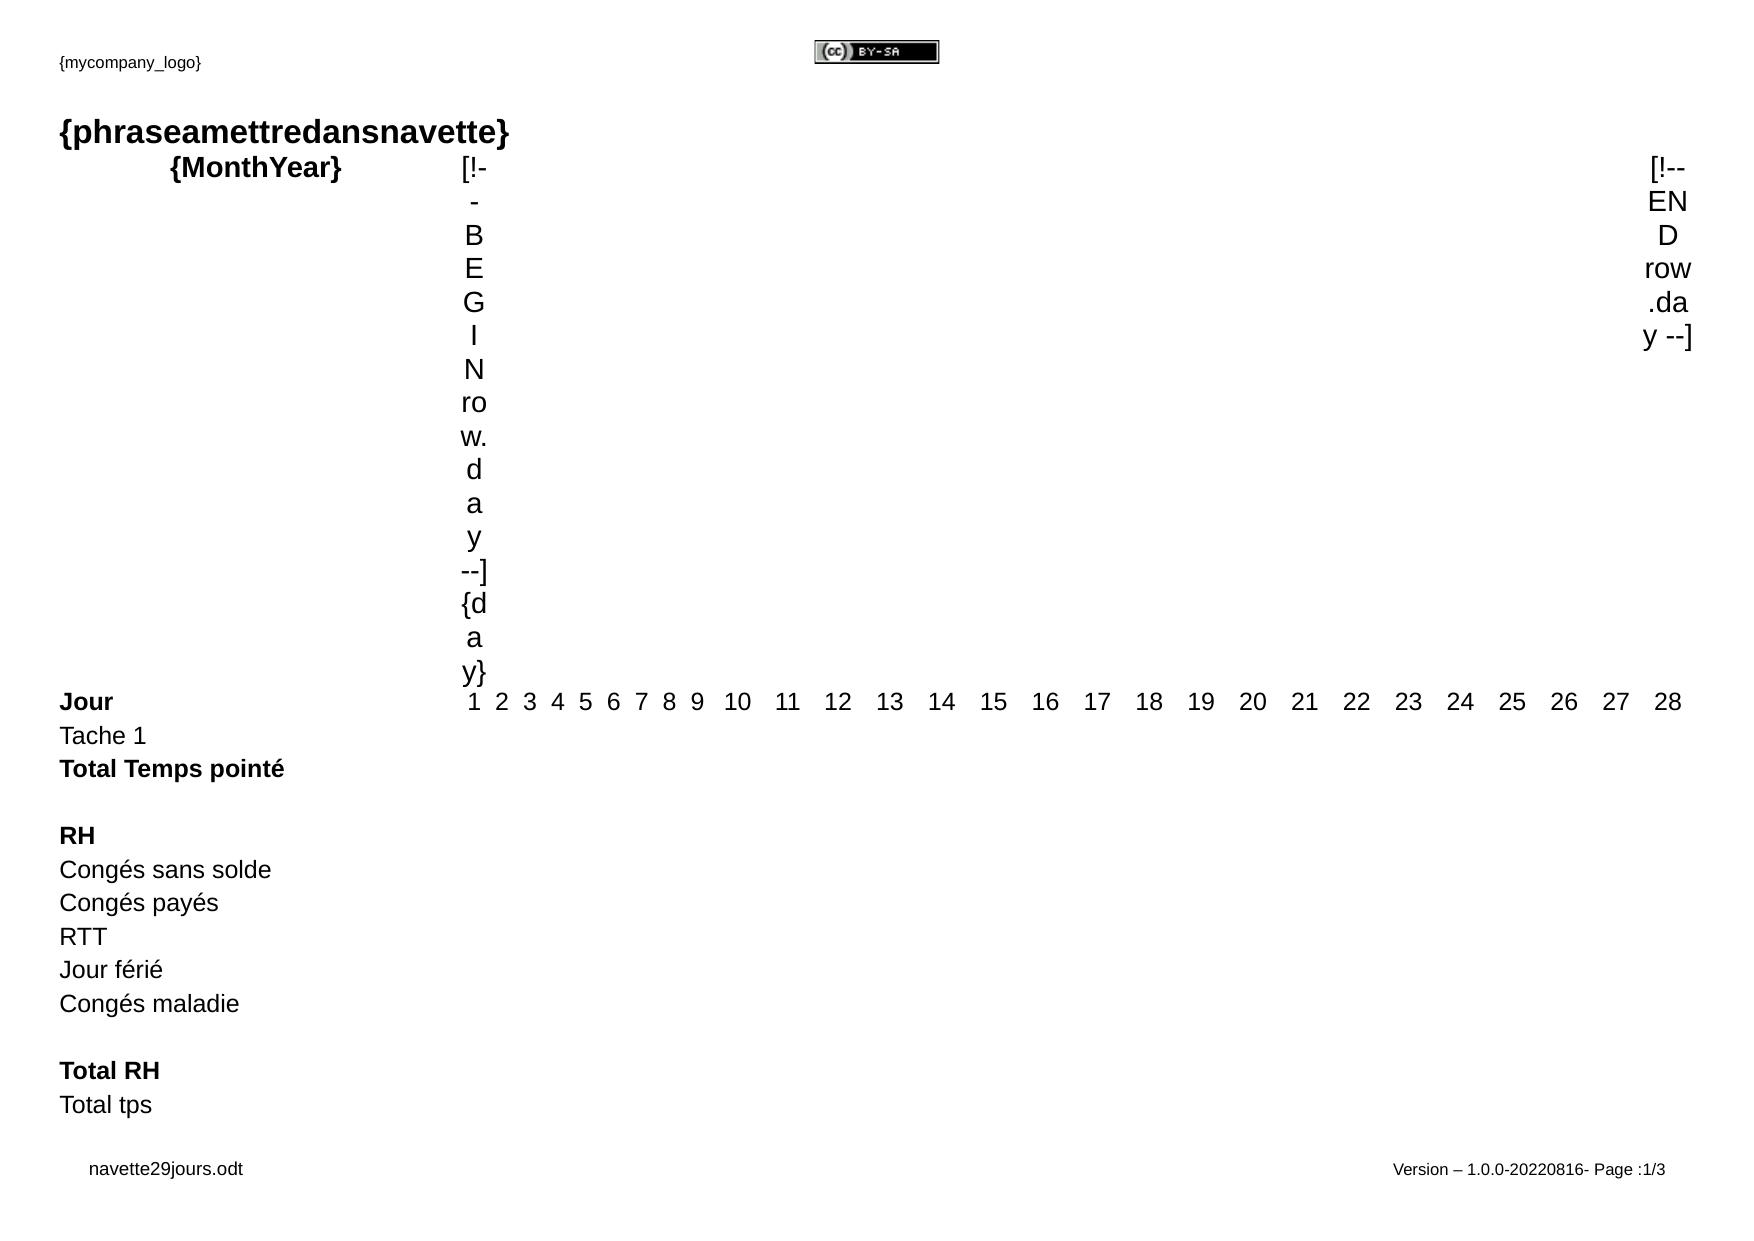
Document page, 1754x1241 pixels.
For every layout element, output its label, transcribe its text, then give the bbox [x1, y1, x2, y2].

table_cell [1175, 1023, 1227, 1056]
table_cell [1486, 1056, 1538, 1090]
table_cell 26 [1538, 687, 1590, 721]
table_cell [1486, 1023, 1538, 1056]
table_cell [1019, 1090, 1071, 1123]
table_cell [684, 754, 711, 788]
table_cell [600, 956, 628, 989]
table_cell [572, 855, 600, 888]
table_cell [1642, 721, 1694, 754]
table_cell 14 [916, 687, 967, 721]
table_header [1071, 151, 1123, 687]
table_cell [1642, 855, 1694, 888]
table_cell [628, 1023, 656, 1056]
table_cell [968, 721, 1019, 754]
table_cell [488, 721, 516, 754]
table_cell [684, 922, 711, 956]
table_cell [453, 922, 460, 956]
table_cell [544, 989, 572, 1023]
table_cell [812, 721, 864, 754]
table_cell [812, 1090, 864, 1123]
table_cell [763, 788, 812, 821]
table_cell [656, 989, 683, 1023]
table_cell [516, 721, 544, 754]
table_cell [763, 922, 812, 956]
table_cell [1383, 754, 1434, 788]
table_cell [763, 989, 812, 1023]
table_cell [572, 1056, 600, 1090]
table_cell [1019, 956, 1071, 989]
table_cell [453, 989, 460, 1023]
table_cell [684, 855, 711, 888]
table_cell [812, 1056, 864, 1090]
table_cell [1279, 889, 1331, 922]
table_cell [812, 821, 864, 855]
table_cell [1383, 956, 1434, 989]
table_cell [1538, 788, 1590, 821]
table_cell [1642, 788, 1694, 821]
table_cell [1486, 889, 1538, 922]
table_cell [488, 855, 516, 888]
table_cell [1590, 1090, 1642, 1123]
table_cell [1331, 721, 1382, 754]
table_cell [1019, 721, 1071, 754]
table_cell [916, 989, 967, 1023]
table_cell 9 [684, 687, 711, 721]
table_cell 25 [1486, 687, 1538, 721]
table_cell [1331, 855, 1382, 888]
table_cell [812, 956, 864, 989]
table_header [656, 151, 683, 687]
table_cell [916, 855, 967, 888]
table_cell [628, 922, 656, 956]
table_cell 3 [516, 687, 544, 721]
table_cell [1642, 889, 1694, 922]
table_cell [1538, 922, 1590, 956]
table_cell [656, 788, 683, 821]
table_header [1019, 151, 1071, 687]
table_cell [460, 721, 488, 754]
table_cell [600, 889, 628, 922]
table_header [453, 151, 460, 687]
table_cell [1123, 889, 1175, 922]
table_cell [684, 821, 711, 855]
table_cell [968, 788, 1019, 821]
table_cell [1590, 855, 1642, 888]
table_cell [916, 1090, 967, 1123]
table_cell [1279, 989, 1331, 1023]
table_cell [1590, 889, 1642, 922]
table_cell [1227, 821, 1279, 855]
table_cell [812, 922, 864, 956]
table_header [1279, 151, 1331, 687]
table_cell [656, 889, 683, 922]
table_cell 28 [1642, 687, 1694, 721]
table_cell [544, 821, 572, 855]
table_cell [1071, 922, 1123, 956]
table_cell [460, 855, 488, 888]
table_header [1331, 151, 1382, 687]
table_cell [916, 922, 967, 956]
table_cell [684, 1090, 711, 1123]
table_cell [684, 956, 711, 989]
table_cell [1590, 788, 1642, 821]
table_cell [628, 1090, 656, 1123]
table_cell [1123, 821, 1175, 855]
table_cell [1175, 1090, 1227, 1123]
table_cell [1331, 1056, 1382, 1090]
table_cell [1486, 788, 1538, 821]
table_cell [453, 855, 460, 888]
table_cell [453, 687, 460, 721]
table_cell [1071, 1056, 1123, 1090]
table_cell [864, 922, 916, 956]
table_header [864, 151, 916, 687]
table_cell [1227, 721, 1279, 754]
table_cell [1486, 855, 1538, 888]
table_cell Congés sans solde [59, 855, 452, 888]
table_cell [1071, 1090, 1123, 1123]
table_cell [864, 1023, 916, 1056]
table_cell [453, 754, 460, 788]
table_cell Congés maladie [59, 989, 452, 1023]
table_cell [600, 721, 628, 754]
table_cell [1590, 754, 1642, 788]
table_cell [1123, 989, 1175, 1023]
table_cell [1071, 788, 1123, 821]
table_cell [916, 889, 967, 922]
table_cell [1175, 855, 1227, 888]
table_cell 23 [1383, 687, 1434, 721]
table_cell [1227, 956, 1279, 989]
table_cell [1175, 821, 1227, 855]
table_cell [968, 989, 1019, 1023]
table_cell [763, 1056, 812, 1090]
table_cell [572, 754, 600, 788]
table_cell [1227, 1056, 1279, 1090]
table_cell [864, 721, 916, 754]
table_cell [488, 754, 516, 788]
table_cell RTT [59, 922, 452, 956]
table_cell [460, 889, 488, 922]
table_cell 22 [1331, 687, 1382, 721]
table_cell [1227, 1023, 1279, 1056]
table_cell [460, 821, 488, 855]
table_cell [916, 721, 967, 754]
table_cell [1279, 821, 1331, 855]
table_cell 18 [1123, 687, 1175, 721]
table_cell [1019, 754, 1071, 788]
table_cell 15 [968, 687, 1019, 721]
table_cell [488, 1056, 516, 1090]
table_cell [1590, 1056, 1642, 1090]
table_cell [1642, 1056, 1694, 1090]
table_cell [1434, 721, 1486, 754]
table_cell [812, 989, 864, 1023]
table_header [763, 151, 812, 687]
table_cell [1019, 1023, 1071, 1056]
table_cell [1590, 989, 1642, 1023]
table_cell [763, 754, 812, 788]
table_cell [763, 721, 812, 754]
table_cell [1227, 855, 1279, 888]
table_cell 2 [488, 687, 516, 721]
table_cell [516, 922, 544, 956]
table_cell [1642, 922, 1694, 956]
table_cell [488, 956, 516, 989]
table_cell [488, 1090, 516, 1123]
table_cell [460, 922, 488, 956]
table_cell [544, 956, 572, 989]
table_cell [684, 989, 711, 1023]
table_cell [1019, 788, 1071, 821]
table_cell [916, 1023, 967, 1056]
table_cell [711, 889, 763, 922]
table_cell [544, 1056, 572, 1090]
table_cell 11 [763, 687, 812, 721]
table_cell [684, 788, 711, 821]
table_cell [864, 1090, 916, 1123]
table_header [684, 151, 711, 687]
table_cell [656, 721, 683, 754]
table_cell [572, 1023, 600, 1056]
table_cell [864, 989, 916, 1023]
table_cell [460, 754, 488, 788]
table_cell [1383, 922, 1434, 956]
table_cell [711, 788, 763, 821]
table_cell [1434, 1023, 1486, 1056]
table_cell [968, 956, 1019, 989]
table_cell Jour férié [59, 956, 452, 989]
table_cell [59, 788, 452, 821]
table_header [1383, 151, 1434, 687]
table_cell [1538, 821, 1590, 855]
table_cell [1071, 889, 1123, 922]
table_cell [1642, 989, 1694, 1023]
table_cell [1642, 754, 1694, 788]
table_cell 17 [1071, 687, 1123, 721]
table_cell [711, 855, 763, 888]
table_cell [711, 989, 763, 1023]
table_cell [572, 1090, 600, 1123]
table_cell [711, 1023, 763, 1056]
table_header [628, 151, 656, 687]
table_cell [628, 855, 656, 888]
table_cell [812, 1023, 864, 1056]
table_cell [1279, 1023, 1331, 1056]
table_cell [1538, 889, 1590, 922]
table_cell [516, 1090, 544, 1123]
table_cell [628, 989, 656, 1023]
table_cell [711, 821, 763, 855]
table_cell [1383, 1023, 1434, 1056]
table_cell [1590, 956, 1642, 989]
table_cell [488, 922, 516, 956]
table_cell [1538, 855, 1590, 888]
table_cell Total tps [59, 1090, 452, 1123]
table_cell [453, 788, 460, 821]
table_cell [1538, 1090, 1590, 1123]
table_cell [711, 1090, 763, 1123]
table_cell [864, 956, 916, 989]
table_cell [1123, 721, 1175, 754]
table_cell [1486, 956, 1538, 989]
table_cell [488, 989, 516, 1023]
table_cell [1175, 889, 1227, 922]
table_cell [763, 855, 812, 888]
table_cell [1642, 821, 1694, 855]
table_cell [1175, 754, 1227, 788]
table_cell [1227, 889, 1279, 922]
table_cell [684, 1023, 711, 1056]
table_cell [1383, 1090, 1434, 1123]
table_cell [916, 821, 967, 855]
table_cell [656, 1056, 683, 1090]
table_header [516, 151, 544, 687]
table_cell 7 [628, 687, 656, 721]
table_cell [1590, 821, 1642, 855]
table_cell [711, 1056, 763, 1090]
table_cell [1175, 1056, 1227, 1090]
table_cell [1123, 1056, 1175, 1090]
table_cell [460, 1056, 488, 1090]
table_cell [1486, 721, 1538, 754]
table_cell [1538, 1023, 1590, 1056]
table_header {MonthYear} [59, 151, 452, 687]
table_cell [453, 889, 460, 922]
table_cell [1383, 721, 1434, 754]
table_cell [968, 754, 1019, 788]
table_cell [1279, 788, 1331, 821]
table_cell [544, 1090, 572, 1123]
table_cell 12 [812, 687, 864, 721]
table_cell [711, 922, 763, 956]
table_cell [460, 788, 488, 821]
table_cell [711, 754, 763, 788]
table_header [1227, 151, 1279, 687]
table_cell [1331, 922, 1382, 956]
table_cell 24 [1434, 687, 1486, 721]
table_cell [628, 956, 656, 989]
table_cell [1123, 754, 1175, 788]
table_cell [656, 922, 683, 956]
table_cell [600, 989, 628, 1023]
table_cell [572, 989, 600, 1023]
table_cell [1538, 956, 1590, 989]
table_cell [864, 855, 916, 888]
table_cell [460, 1090, 488, 1123]
table_cell [1071, 956, 1123, 989]
table_cell [572, 788, 600, 821]
table_cell [628, 1056, 656, 1090]
table_cell [812, 889, 864, 922]
table_cell [544, 1023, 572, 1056]
table_cell [1279, 1056, 1331, 1090]
table_cell [600, 821, 628, 855]
table_header [1486, 151, 1538, 687]
table_cell [864, 754, 916, 788]
table_cell [544, 855, 572, 888]
table_header [968, 151, 1019, 687]
table_cell [488, 1023, 516, 1056]
table_cell [1123, 956, 1175, 989]
table_cell [1279, 855, 1331, 888]
table_cell [864, 821, 916, 855]
table_cell [968, 1023, 1019, 1056]
table_cell [453, 956, 460, 989]
table_cell [1019, 922, 1071, 956]
table_header [1590, 151, 1642, 687]
table_cell [1486, 821, 1538, 855]
table_cell [1071, 989, 1123, 1023]
table_cell [1590, 922, 1642, 956]
table_cell [1175, 788, 1227, 821]
table_cell [968, 1056, 1019, 1090]
table_cell [916, 788, 967, 821]
table_cell [968, 1090, 1019, 1123]
table_cell [1019, 989, 1071, 1023]
table_cell [1590, 721, 1642, 754]
table_cell [916, 1056, 967, 1090]
table_cell [1331, 821, 1382, 855]
table_cell [1331, 788, 1382, 821]
table_cell [516, 855, 544, 888]
table_cell RH [59, 821, 452, 855]
table_cell [488, 788, 516, 821]
table_cell [684, 721, 711, 754]
table_cell [516, 1056, 544, 1090]
table_cell Tache 1 [59, 721, 452, 754]
table_cell [812, 855, 864, 888]
table_cell 20 [1227, 687, 1279, 721]
table_cell [1123, 922, 1175, 956]
table_cell [1538, 989, 1590, 1023]
table_cell [1434, 855, 1486, 888]
table_cell [628, 788, 656, 821]
table_cell [1071, 855, 1123, 888]
table_cell [1331, 754, 1382, 788]
table_header [1434, 151, 1486, 687]
table_cell [572, 889, 600, 922]
table_cell 8 [656, 687, 683, 721]
table_cell [1331, 956, 1382, 989]
table_header [711, 151, 763, 687]
table_cell [1175, 922, 1227, 956]
table_cell [572, 956, 600, 989]
table_cell [453, 721, 460, 754]
table_cell [1019, 855, 1071, 888]
table_cell [1434, 821, 1486, 855]
table_cell [1331, 989, 1382, 1023]
table_cell [1279, 922, 1331, 956]
table_cell [1227, 1090, 1279, 1123]
table_cell [1486, 922, 1538, 956]
table_cell 13 [864, 687, 916, 721]
table_cell [600, 855, 628, 888]
table_cell Total Temps pointé [59, 754, 452, 788]
table_cell [1538, 1056, 1590, 1090]
table_cell [968, 889, 1019, 922]
table_cell [711, 956, 763, 989]
picture [814, 40, 940, 64]
table_cell [656, 754, 683, 788]
table_cell [916, 956, 967, 989]
table_cell [544, 754, 572, 788]
table_cell [1486, 754, 1538, 788]
table_header [1175, 151, 1227, 687]
table_cell [812, 754, 864, 788]
table_cell [1383, 989, 1434, 1023]
table_header [544, 151, 572, 687]
table_cell [1279, 754, 1331, 788]
table_cell Jour [59, 687, 452, 721]
table_cell [516, 889, 544, 922]
table_cell [656, 1023, 683, 1056]
table_cell [656, 855, 683, 888]
table_cell [1538, 721, 1590, 754]
table_cell [1227, 989, 1279, 1023]
table_cell [600, 1056, 628, 1090]
table_cell [600, 1090, 628, 1123]
table_cell 6 [600, 687, 628, 721]
table_cell [1279, 1090, 1331, 1123]
table_cell [600, 788, 628, 821]
table_cell [1071, 821, 1123, 855]
table_cell [1331, 1090, 1382, 1123]
table_cell [1123, 1090, 1175, 1123]
table_cell [1175, 721, 1227, 754]
table_cell [1434, 956, 1486, 989]
table_cell Total RH [59, 1056, 452, 1090]
table_cell [1642, 956, 1694, 989]
table_cell [763, 821, 812, 855]
table_cell [453, 1023, 460, 1056]
table_cell [684, 889, 711, 922]
table_cell [1019, 1056, 1071, 1090]
table_cell [1486, 1090, 1538, 1123]
table_cell 21 [1279, 687, 1331, 721]
table_cell [516, 1023, 544, 1056]
table_cell [628, 821, 656, 855]
table_cell [1434, 754, 1486, 788]
table_cell [453, 1090, 460, 1123]
text {phraseamettredansnavette} [59, 112, 1695, 151]
table_cell [1123, 1023, 1175, 1056]
table_cell Congés payés [59, 889, 452, 922]
table_cell [1331, 1023, 1382, 1056]
table_cell [544, 889, 572, 922]
table_cell [864, 1056, 916, 1090]
table_cell [864, 788, 916, 821]
table_cell [1123, 855, 1175, 888]
table_cell [763, 1023, 812, 1056]
table_cell [628, 754, 656, 788]
table_cell [1279, 956, 1331, 989]
table_cell [1175, 989, 1227, 1023]
table_cell [1486, 989, 1538, 1023]
table_cell [460, 956, 488, 989]
table_cell [763, 1090, 812, 1123]
table_cell [1071, 721, 1123, 754]
table_cell [812, 788, 864, 821]
table_cell [1434, 989, 1486, 1023]
table_cell [968, 821, 1019, 855]
table_cell [968, 855, 1019, 888]
table_cell [488, 821, 516, 855]
table_header [1538, 151, 1590, 687]
table_cell [1279, 721, 1331, 754]
table_cell [1019, 821, 1071, 855]
table_cell [516, 956, 544, 989]
table_cell [1434, 1090, 1486, 1123]
table_cell 5 [572, 687, 600, 721]
table_cell [544, 922, 572, 956]
table_header [916, 151, 967, 687]
table_cell [1175, 956, 1227, 989]
table_cell [572, 721, 600, 754]
table_cell [1019, 889, 1071, 922]
table_cell [1383, 788, 1434, 821]
table_cell [1331, 889, 1382, 922]
table_cell [1642, 1090, 1694, 1123]
table_cell [763, 956, 812, 989]
table_cell [1071, 754, 1123, 788]
table_cell [1227, 754, 1279, 788]
table_cell [628, 889, 656, 922]
table_cell [572, 821, 600, 855]
table_header [812, 151, 864, 687]
table_cell [1383, 855, 1434, 888]
table_cell [460, 1023, 488, 1056]
table_cell [544, 788, 572, 821]
table_cell [916, 754, 967, 788]
table_cell [1434, 1056, 1486, 1090]
table_cell [1434, 922, 1486, 956]
table_cell [628, 721, 656, 754]
table_cell [864, 889, 916, 922]
table_cell [1383, 889, 1434, 922]
table_cell [656, 821, 683, 855]
table_cell [656, 956, 683, 989]
table_cell [516, 788, 544, 821]
table_cell [453, 821, 460, 855]
table_cell [1383, 821, 1434, 855]
table_cell 19 [1175, 687, 1227, 721]
table_cell [1434, 889, 1486, 922]
table_cell [516, 754, 544, 788]
table_cell [460, 989, 488, 1023]
table_header [488, 151, 516, 687]
table_cell [1538, 754, 1590, 788]
table_cell [1071, 1023, 1123, 1056]
table_cell [59, 1023, 452, 1056]
table_cell [1590, 1023, 1642, 1056]
table_cell [516, 821, 544, 855]
table_header [572, 151, 600, 687]
table_cell 1 [460, 687, 488, 721]
table_cell [600, 922, 628, 956]
table_cell 16 [1019, 687, 1071, 721]
table_cell [516, 989, 544, 1023]
table_header [!-- END row.day --] [1642, 151, 1694, 687]
table_cell 10 [711, 687, 763, 721]
table_cell [600, 754, 628, 788]
table_cell [1227, 922, 1279, 956]
table_cell [1227, 788, 1279, 821]
table_cell [572, 922, 600, 956]
table_cell [1434, 788, 1486, 821]
table_cell [1642, 1023, 1694, 1056]
table_cell [600, 1023, 628, 1056]
table_cell [1123, 788, 1175, 821]
table_cell [763, 889, 812, 922]
table_cell [488, 889, 516, 922]
table_cell 4 [544, 687, 572, 721]
table_cell [544, 721, 572, 754]
table_cell [1383, 1056, 1434, 1090]
table_cell [453, 1056, 460, 1090]
table_header [600, 151, 628, 687]
table_cell 27 [1590, 687, 1642, 721]
table_cell [968, 922, 1019, 956]
table_header [!-- BEGIN row.day --]{day} [460, 151, 488, 687]
table_header [1123, 151, 1175, 687]
table_cell [711, 721, 763, 754]
table_cell [684, 1056, 711, 1090]
table_cell [656, 1090, 683, 1123]
